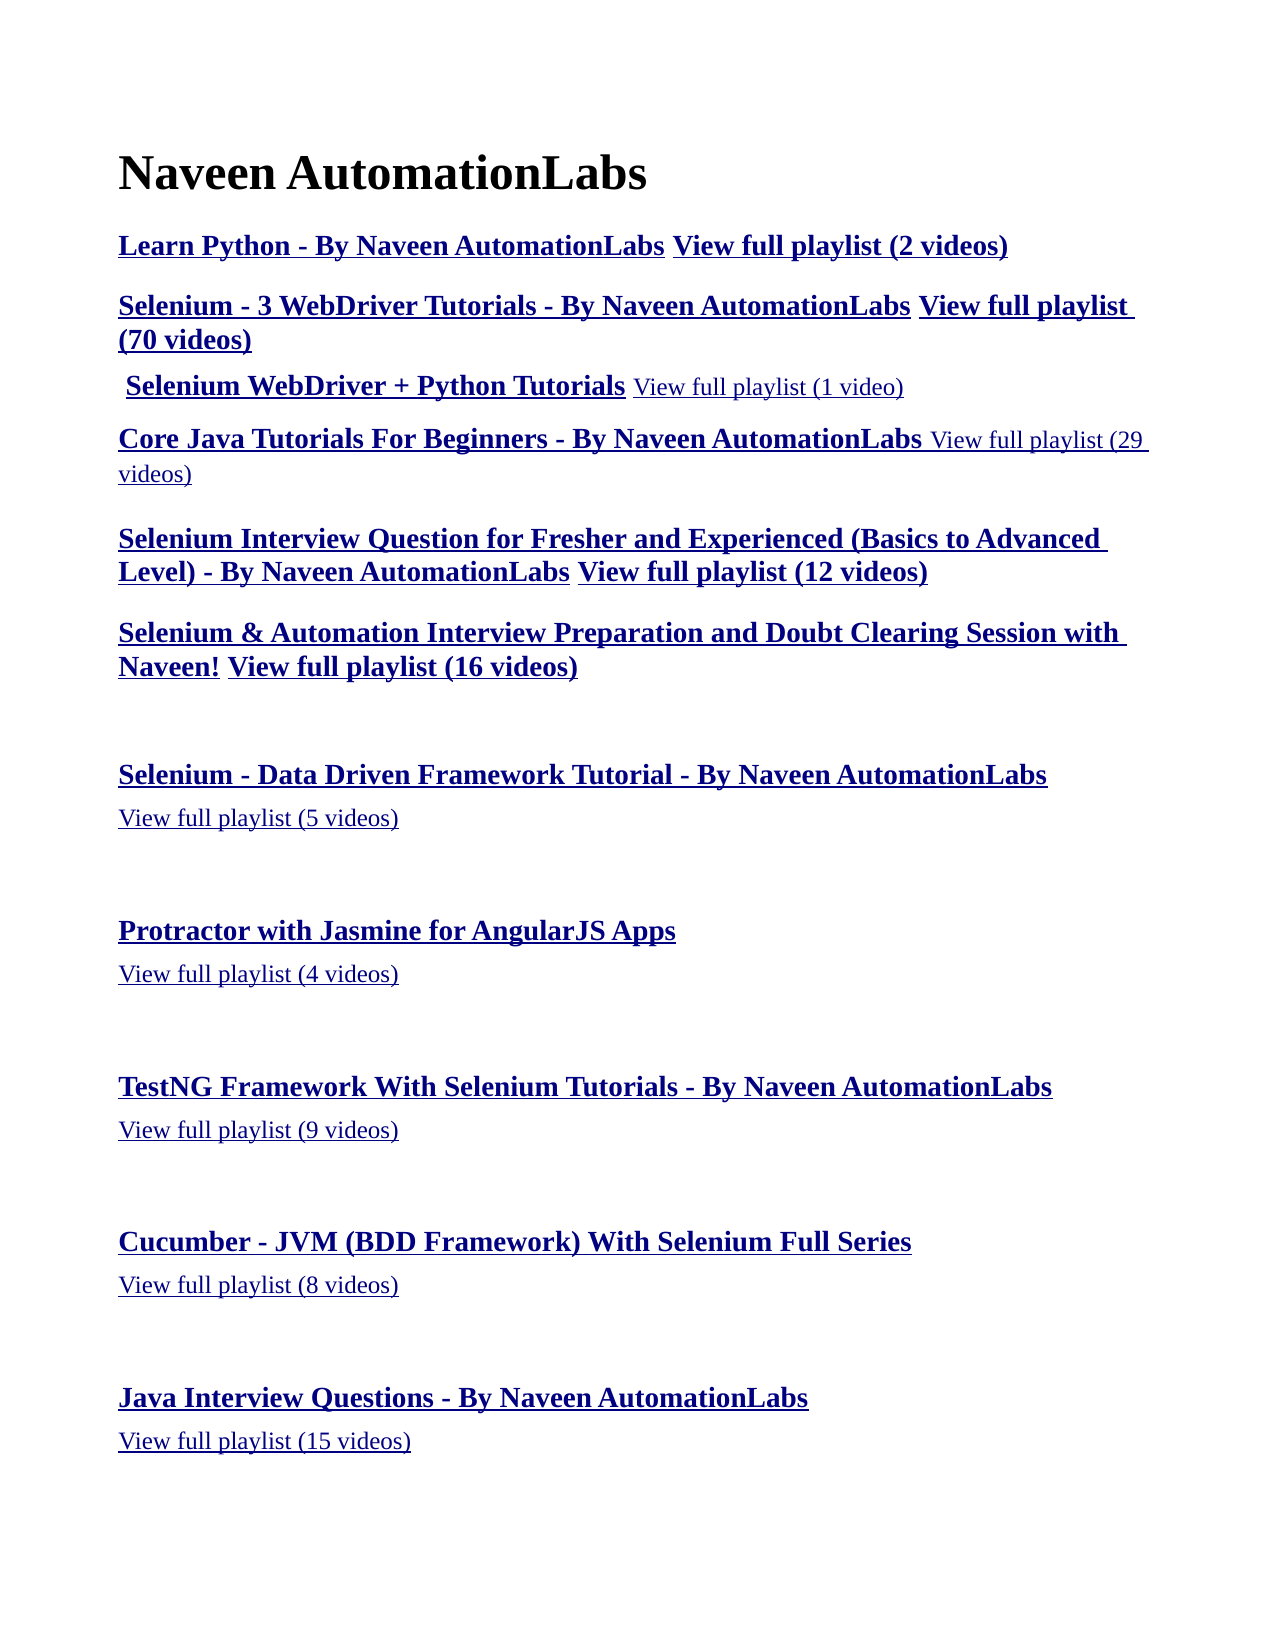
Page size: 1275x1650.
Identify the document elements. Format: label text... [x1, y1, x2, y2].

subtitle Selenium - 3 WebDriver Tutorials - By Naveen AutomationLabs View full playlist (70 videos) [118, 288, 1157, 355]
subtitle Naveen AutomationLabs [118, 143, 1157, 201]
subtitle Selenium Interview Question for Fresher and Experienced (Basics to Advanced Level) - By Naveen AutomationLabs View full playlist (12 videos) [118, 521, 1157, 588]
subtitle Cucumber - JVM (BDD Framework) With Selenium Full Series [118, 1224, 1157, 1258]
text Core Java Tutorials For Beginners - By Naveen AutomationLabs View full playlist (29 videos) [118, 421, 1157, 488]
subtitle Protractor with Jasmine for AngularJS Apps [118, 913, 1157, 946]
text View full playlist (5 videos) [118, 803, 1157, 832]
text Selenium WebDriver + Python Tutorials View full playlist (1 video) [118, 368, 1157, 401]
subtitle Selenium & Automation Interview Preparation and Doubt Clearing Session with Naveen! View full playlist (16 videos) [118, 615, 1157, 682]
subtitle Learn Python - By Naveen AutomationLabs View full playlist (2 videos) [118, 228, 1157, 261]
text View full playlist (15 videos) [118, 1426, 1157, 1455]
text View full playlist (4 videos) [118, 959, 1157, 988]
text View full playlist (8 videos) [118, 1271, 1157, 1299]
text View full playlist (9 videos) [118, 1115, 1157, 1143]
subtitle Java Interview Questions - By Naveen AutomationLabs [118, 1380, 1157, 1414]
subtitle Selenium - Data Driven Framework Tutorial - By Naveen AutomationLabs [118, 757, 1157, 791]
subtitle TestNG Framework With Selenium Tutorials - By Naveen AutomationLabs [118, 1069, 1157, 1102]
